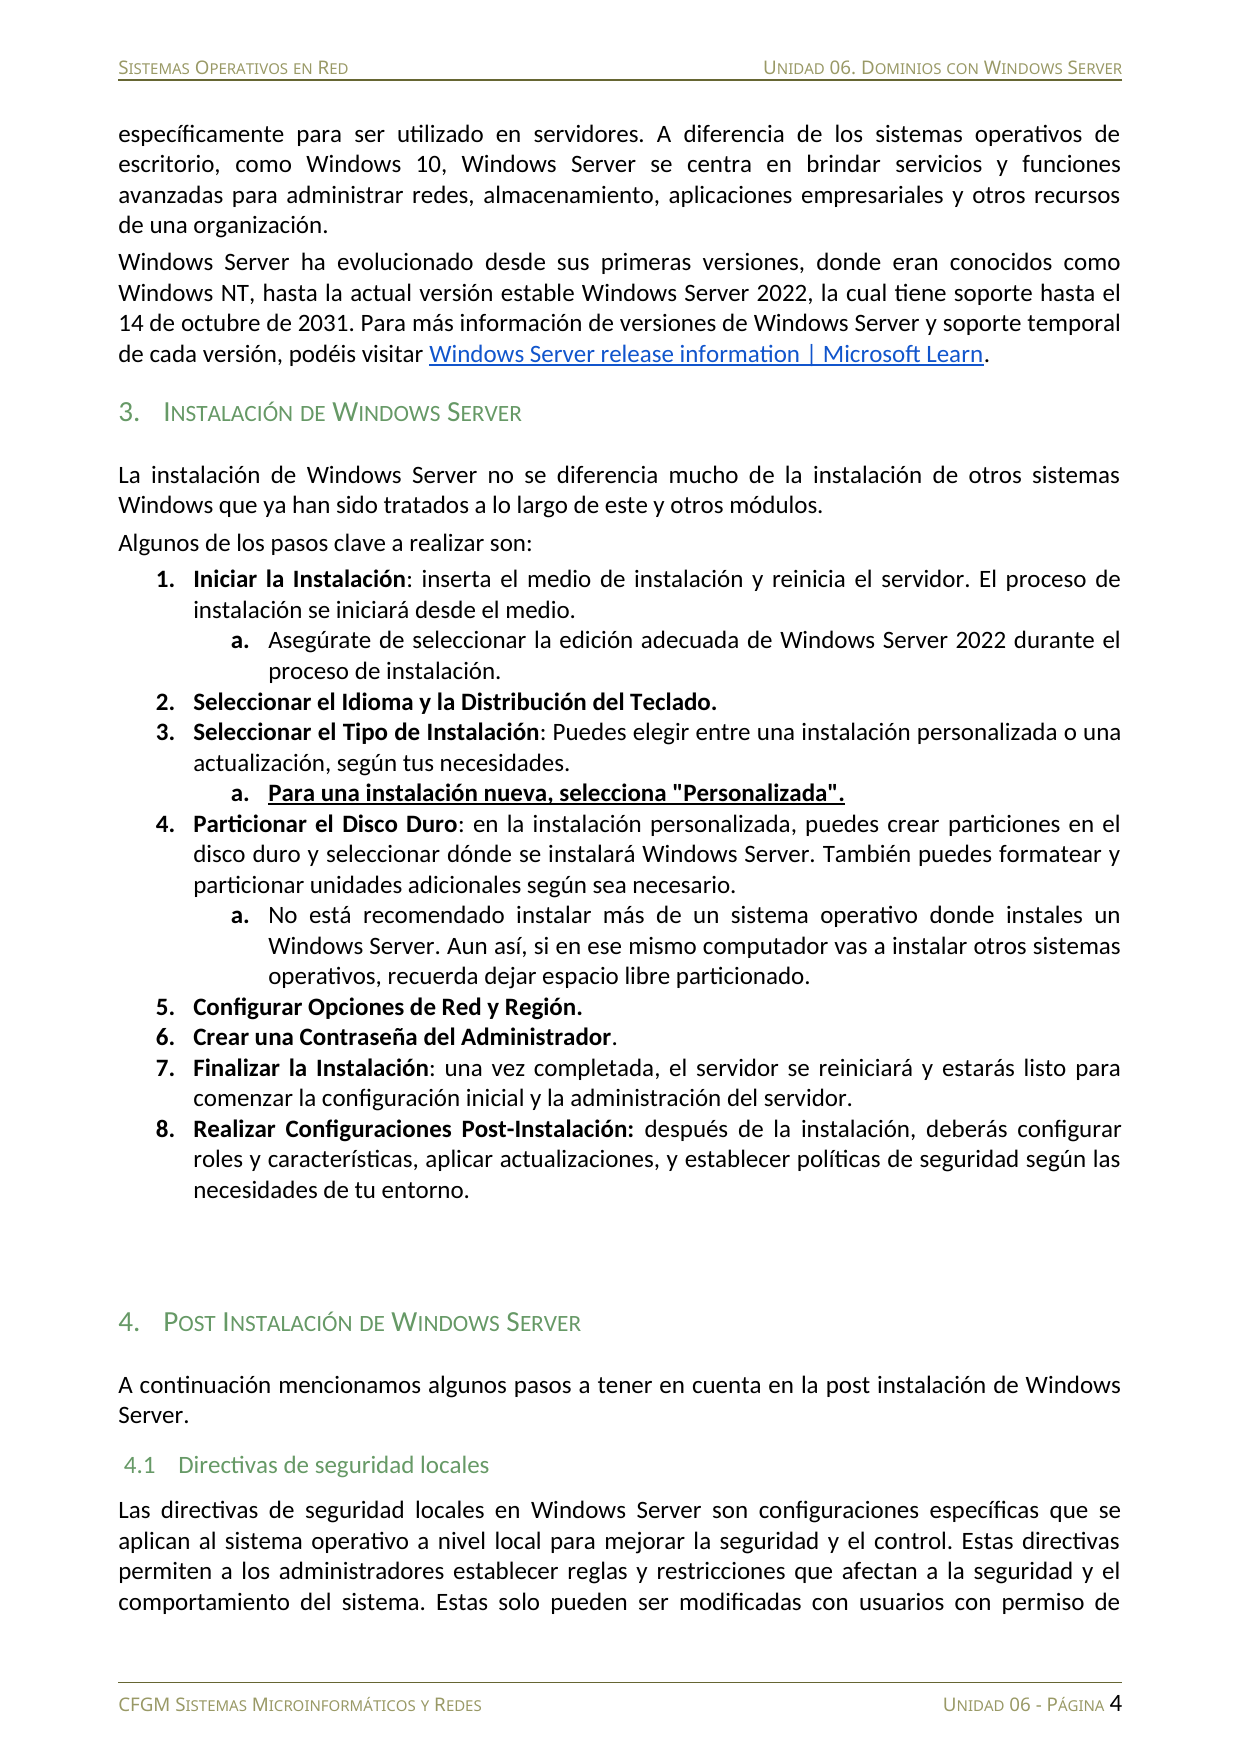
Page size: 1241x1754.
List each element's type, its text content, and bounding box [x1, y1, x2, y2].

text específicamente para ser utilizado en servidores. A diferencia de los sistemas operativos de escritorio, como Windows 10, Windows Server se centra en brindar servicios y funciones avanzadas para administrar redes, almacenamiento, aplicaciones empresariales y otros recursos de una organización. [118, 118, 1122, 240]
list Realizar Configuraciones Post-Instalación: después de la instalación, deberás configurar roles y características, aplicar actualizaciones, y establecer políticas de seguridad según las necesidades de tu entorno. [156, 1113, 1122, 1204]
subtitle Post Instalación de Windows Server [118, 1303, 1122, 1339]
list Asegúrate de seleccionar la edición adecuada de Windows Server 2022 durante el proceso de instalación. [231, 625, 1122, 686]
list Finalizar la Instalación: una vez completada, el servidor se reiniciará y estarás listo para comenzar la configuración inicial y la administración del servidor. [156, 1052, 1122, 1113]
text La instalación de Windows Server no se diferencia mucho de la instalación de otros sistemas Windows que ya han sido tratados a lo largo de este y otros módulos. [118, 459, 1122, 520]
subtitle Directivas de seguridad locales [118, 1449, 1122, 1479]
list Para una instalación nueva, selecciona "Personalizada". [231, 777, 1122, 808]
list Seleccionar el Tipo de Instalación: Puedes elegir entre una instalación personalizada o una actualización, según tus necesidades. [156, 716, 1122, 777]
text Windows Server ha evolucionado desde sus primeras versiones, donde eran conocidos como Windows NT, hasta la actual versión estable Windows Server 2022, la cual tiene soporte hasta el 14 de octubre de 2031. Para más información de versiones de Windows Server y soporte temporal de cada versión, podéis visitar Windows Server release information | Microsoft Learn. [118, 247, 1122, 369]
text Algunos de los pasos clave a realizar son: [118, 527, 1122, 557]
subtitle Instalación de Windows Server [118, 393, 1122, 429]
list Crear una Contraseña del Administrador. [156, 1021, 1122, 1052]
list Seleccionar el Idioma y la Distribución del Teclado. [156, 686, 1122, 716]
text A continuación mencionamos algunos pasos a tener en cuenta en la post instalación de Windows Server. [118, 1369, 1122, 1430]
list Iniciar la Instalación: inserta el medio de instalación y reinicia el servidor. El proceso de instalación se iniciará desde el medio. [156, 564, 1122, 625]
text Las directivas de seguridad locales en Windows Server son configuraciones específicas que se aplican al sistema operativo a nivel local para mejorar la seguridad y el control. Estas directivas permiten a los administradores establecer reglas y restricciones que afectan a la seguridad y el comportamiento del sistema. Estas solo pueden ser modificadas con usuarios con permiso de [118, 1494, 1122, 1616]
list Configurar Opciones de Red y Región. [156, 991, 1122, 1021]
list No está recomendado instalar más de un sistema operativo donde instales un Windows Server. Aun así, si en ese mismo computador vas a instalar otros sistemas operativos, recuerda dejar espacio libre particionado. [231, 899, 1122, 991]
list Particionar el Disco Duro: en la instalación personalizada, puedes crear particiones en el disco duro y seleccionar dónde se instalará Windows Server. También puedes formatear y particionar unidades adicionales según sea necesario. [156, 808, 1122, 899]
